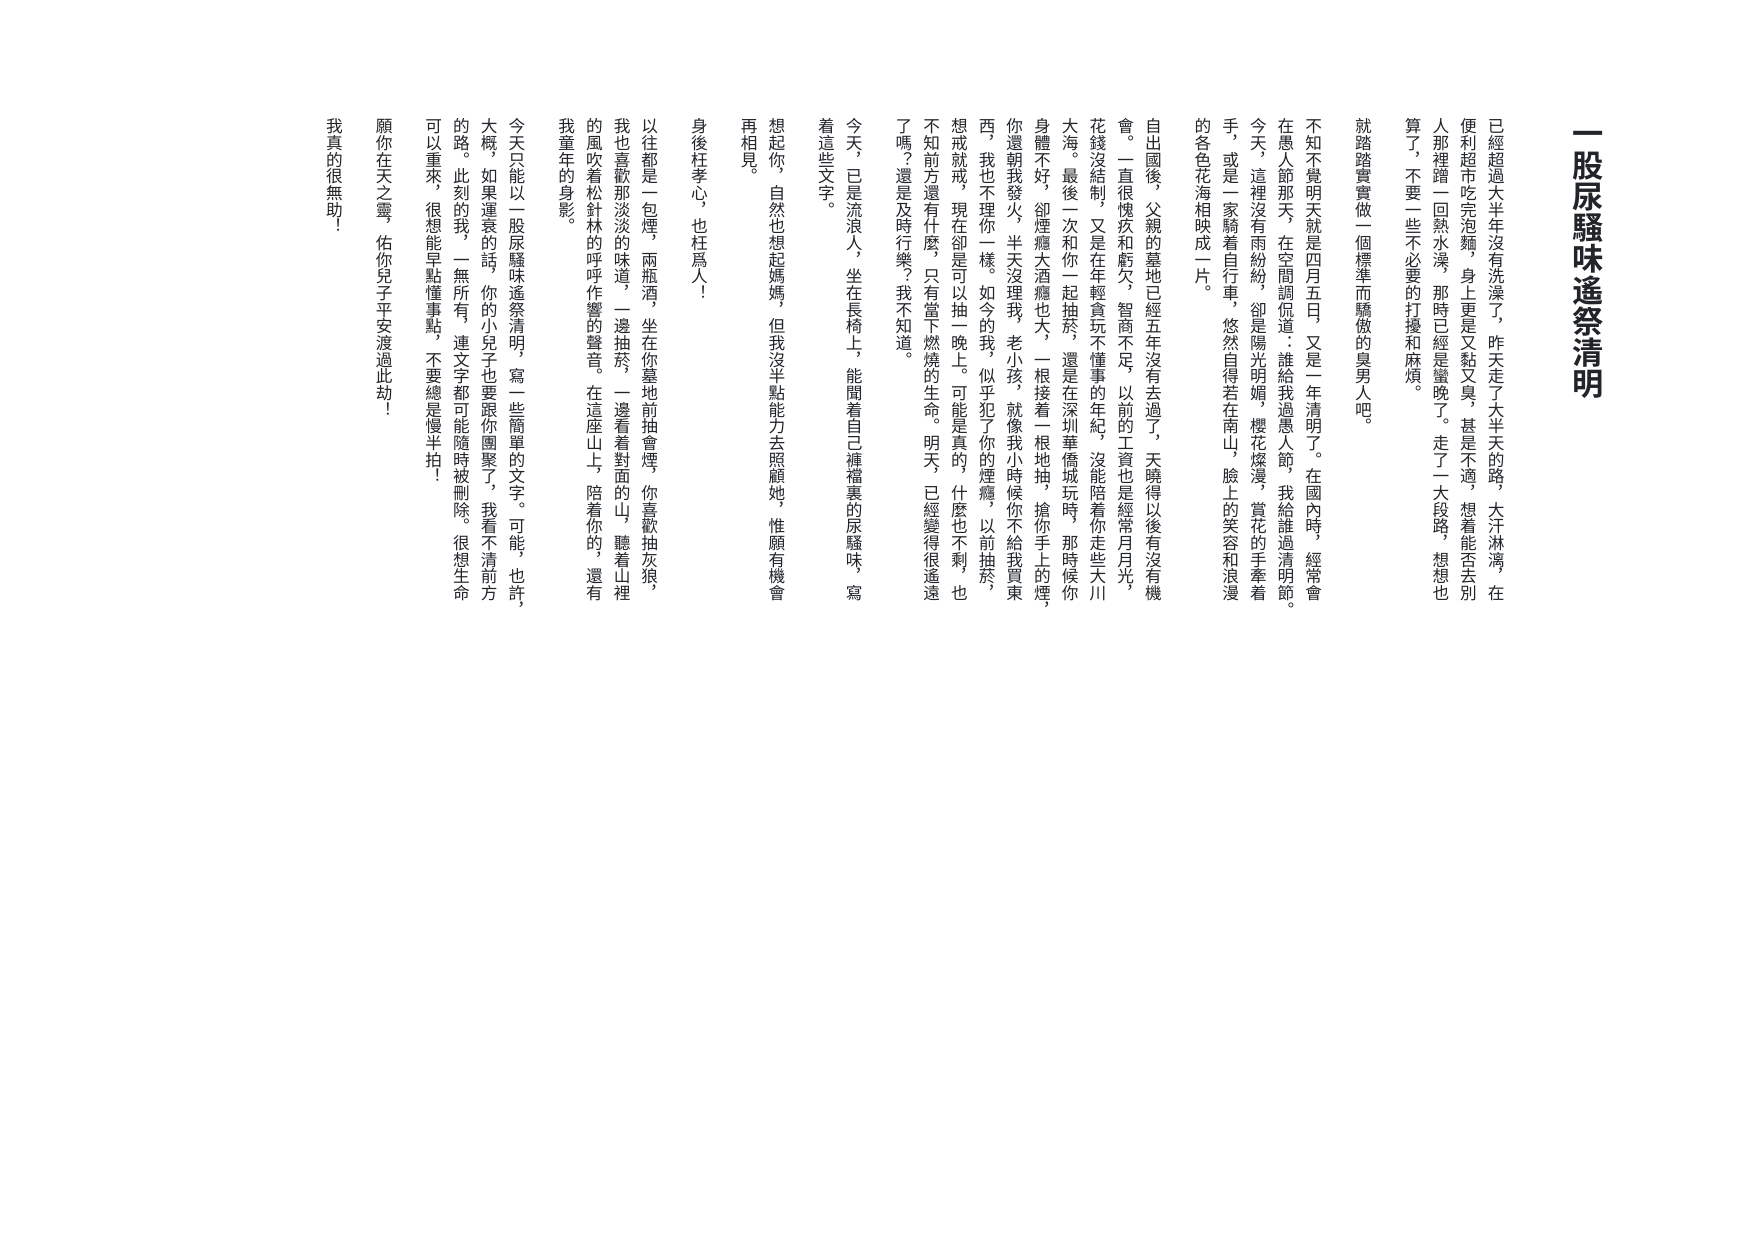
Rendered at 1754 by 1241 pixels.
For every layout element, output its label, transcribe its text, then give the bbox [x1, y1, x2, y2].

text 願你在天之靈，佑你兒子平安渡過此劫！ [372, 118, 396, 605]
text 想起你，自然也想起媽媽，但我沒半點能力去照顧她，惟願有機會再相見。 [737, 118, 789, 605]
text 以往都是一包煙，兩瓶酒，坐在你墓地前抽會煙，你喜歡抽灰狼，我也喜歡那淡淡的味道，一邊抽菸，一邊看着對面的山，聽着山裡的風吹着松針林的呼呼作響的聲音。在這座山上，陪着你的，還有我童年的身影。 [554, 118, 662, 605]
text 就踏踏實實做一個標準而驕傲的臭男人吧。 [1351, 118, 1376, 605]
text 今天，已是流浪人，坐在長椅上，能聞着自己褲襠裏的尿騷味，寫着這些文字。 [814, 118, 866, 605]
text 身後枉孝心，也枉爲人！ [687, 118, 711, 605]
text 已經超過大半年沒有洗澡了，昨天走了大半天的路，大汗淋漓，在便利超市吃完泡麵，身上更是又黏又臭，甚是不適，想着能否去別人那裡蹭一回熱水澡，那時已經是蠻晚了。走了一大段路，想想也算了，不要一些不必要的打擾和麻煩。 [1401, 118, 1508, 605]
subtitle 一股尿騷味遙祭清明 [1566, 118, 1611, 605]
text 今天只能以一股尿騷味遙祭清明，寫一些簡單的文字。可能，也許，大概，如果運衰的話，你的小兒子也要跟你團聚了，我看不清前方的路。此刻的我，一無所有，連文字都可能隨時被刪除。很想生命可以重來，很想能早點懂事點，不要總是慢半拍！ [422, 118, 529, 605]
text 不知不覺明天就是四月五日，又是一年清明了。在國內時，經常會在愚人節那天，在空間調侃道：誰給我過愚人節，我給誰過清明節。今天，這裡沒有雨紛紛，卻是陽光明媚，櫻花燦漫，賞花的手牽着手，或是一家騎着自行車，悠然自得若在南山，臉上的笑容和浪漫的各色花海相映成一片。 [1191, 118, 1326, 605]
text 自出國後，父親的墓地已經五年沒有去過了，天曉得以後有沒有機會。一直很愧疚和虧欠，智商不足，以前的工資也是經常月月光，花錢沒結制，又是在年輕貪玩不懂事的年紀，沒能陪着你走些大川大海。最後一次和你一起抽菸，還是在深圳華僑城玩時，那時候你身體不好，卻煙癮大酒癮也大，一根接着一根地抽，搶你手上的煙，你還朝我發火，半天沒理我，老小孩，就像我小時候你不給我買東西，我也不理你一樣。如今的我，似乎犯了你的煙癮，以前抽菸，想戒就戒，現在卻是可以抽一晚上。可能是真的，什麼也不剩，也不知前方還有什麼，只有當下燃燒的生命。明天，已經變得很遙遠了嗎？還是及時行樂？我不知道。 [892, 118, 1165, 605]
text 我真的很無助！ [322, 118, 346, 605]
